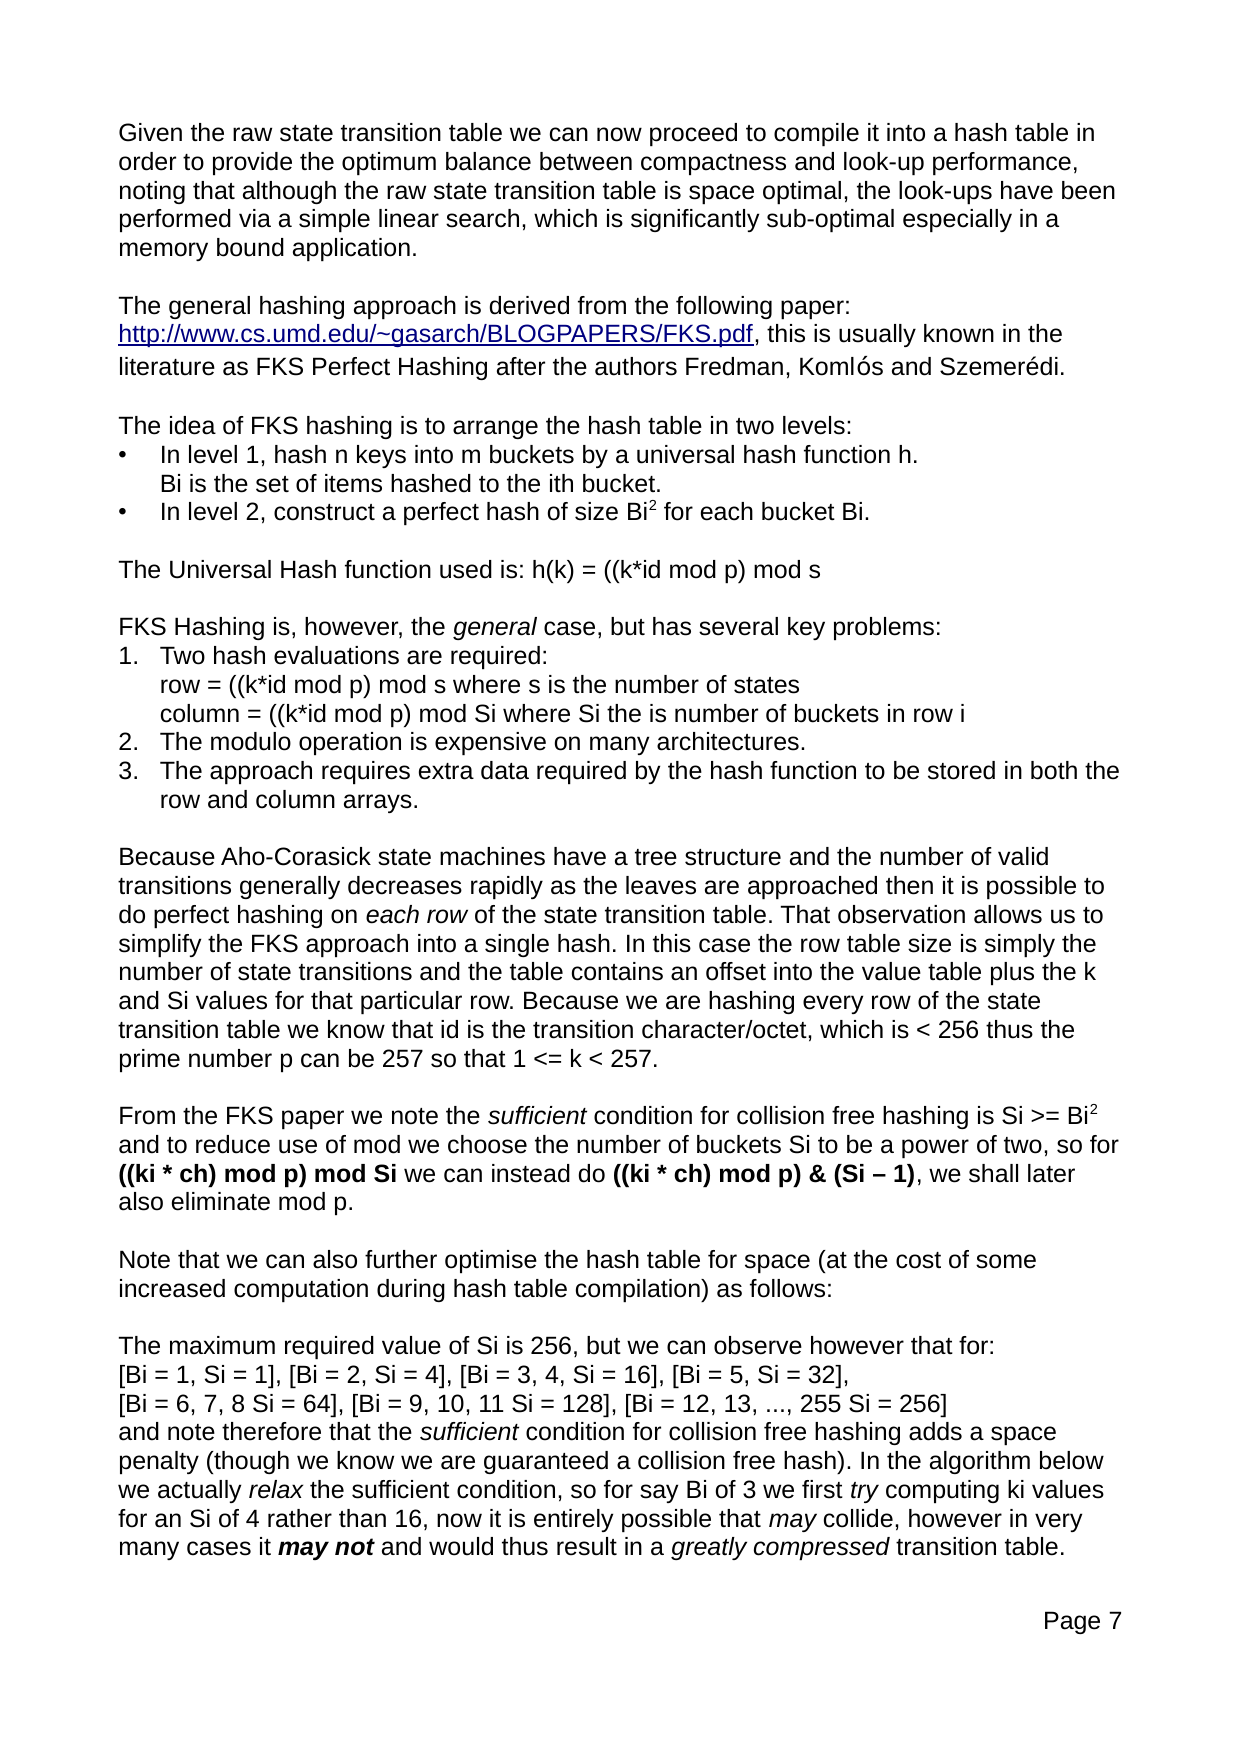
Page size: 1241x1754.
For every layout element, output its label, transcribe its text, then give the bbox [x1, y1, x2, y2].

list column = ((k*id mod p) mod Si where Si the is number of buckets in row i [118, 699, 1122, 727]
text The general hashing approach is derived from the following paper: http://www.cs.umd.edu/~gasarch/BLOGPAPERS/FKS.pdf, this is usually known in the literature as FKS Perfect Hashing after the authors Fredman, Komlós and Szemerédi. [118, 291, 1122, 382]
text FKS Hashing is, however, the general case, but has several key problems: [118, 612, 1122, 641]
text The maximum required value of Si is 256, but we can observe however that for: [118, 1331, 1122, 1360]
list The approach requires extra data required by the hash function to be stored in both the row and column arrays. [118, 756, 1122, 814]
list In level 1, hash n keys into m buckets by a universal hash function h. [118, 440, 1122, 468]
text The Universal Hash function used is: h(k) = ((k*id mod p) mod s [118, 555, 1122, 584]
list In level 2, construct a perfect hash of size Bi2 for each bucket Bi. [118, 497, 1122, 526]
text Note that we can also further optimise the hash table for space (at the cost of some increased computation during hash table compilation) as follows: [118, 1245, 1122, 1302]
text Given the raw state transition table we can now proceed to compile it into a hash table in order to provide the optimum balance between compactness and look-up performance, noting that although the raw state transition table is space optimal, the look-ups have been performed via a simple linear search, which is significantly sub-optimal especially in a memory bound application. [118, 118, 1122, 262]
text The idea of FKS hashing is to arrange the hash table in two levels: [118, 411, 1122, 440]
list Two hash evaluations are required: [118, 641, 1122, 670]
list Bi is the set of items hashed to the ith bucket. [118, 468, 1122, 497]
text [Bi = 6, 7, 8 Si = 64], [Bi = 9, 10, 11 Si = 128], [Bi = 12, 13, ..., 255 Si = 256] [118, 1389, 1122, 1417]
list The modulo operation is expensive on many architectures. [118, 727, 1122, 756]
list row = ((k*id mod p) mod s where s is the number of states [118, 670, 1122, 699]
text [Bi = 1, Si = 1], [Bi = 2, Si = 4], [Bi = 3, 4, Si = 16], [Bi = 5, Si = 32], [118, 1360, 1122, 1389]
text and note therefore that the sufficient condition for collision free hashing adds a space penalty (though we know we are guaranteed a collision free hash). In the algorithm below we actually relax the sufficient condition, so for say Bi of 3 we first try computing ki values for an Si of 4 rather than 16, now it is entirely possible that may collide, however in very many cases it may not and would thus result in a greatly compressed transition table. [118, 1417, 1122, 1561]
text From the FKS paper we note the sufficient condition for collision free hashing is Si >= Bi2 and to reduce use of mod we choose the number of buckets Si to be a power of two, so for ((ki * ch) mod p) mod Si we can instead do ((ki * ch) mod p) & (Si – 1), we shall later also eliminate mod p. [118, 1101, 1122, 1216]
text Because Aho-Corasick state machines have a tree structure and the number of valid transitions generally decreases rapidly as the leaves are approached then it is possible to do perfect hashing on each row of the state transition table. That observation allows us to simplify the FKS approach into a single hash. In this case the row table size is simply the number of state transitions and the table contains an offset into the value table plus the k and Si values for that particular row. Because we are hashing every row of the state transition table we know that id is the transition character/octet, which is < 256 thus the prime number p can be 257 so that 1 <= k < 257. [118, 842, 1122, 1072]
